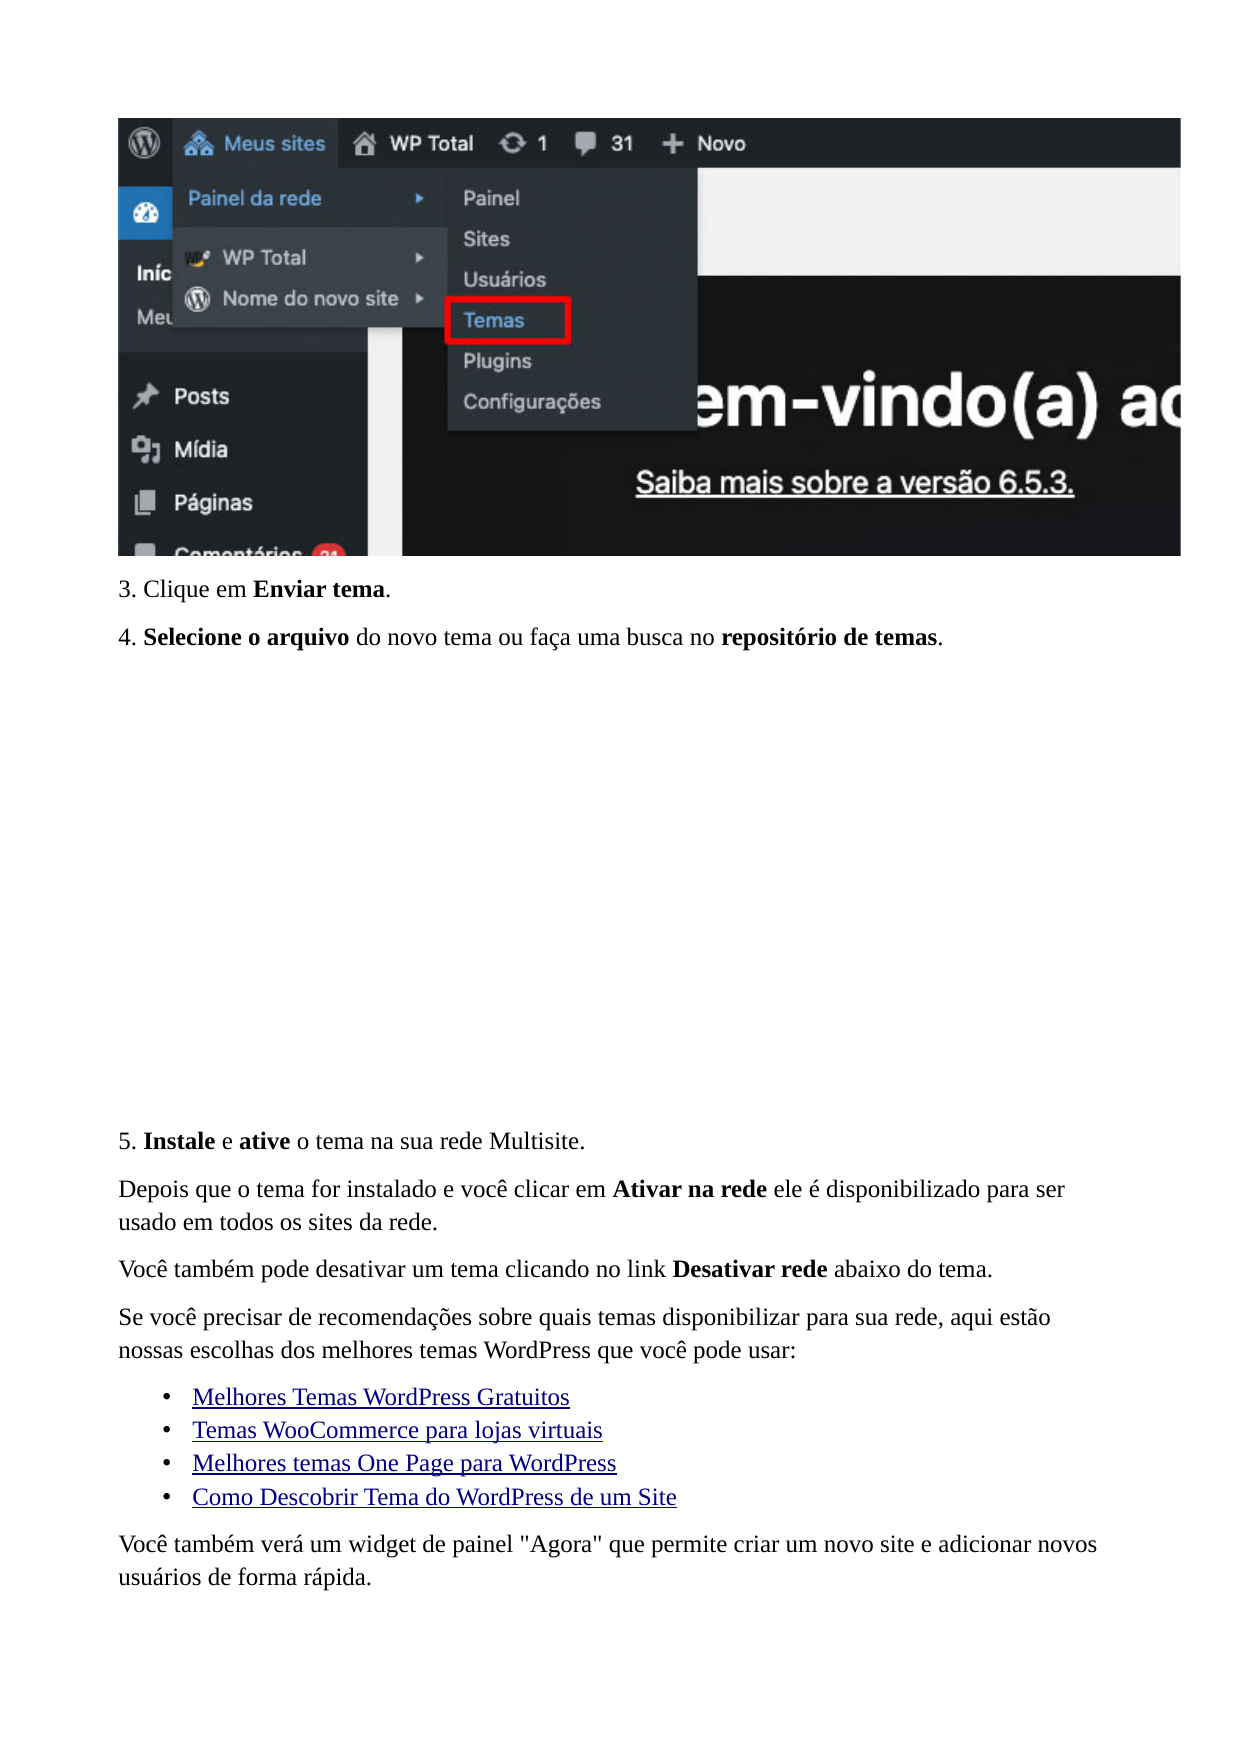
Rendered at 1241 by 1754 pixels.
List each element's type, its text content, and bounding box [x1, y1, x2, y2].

list Temas WooCommerce para lojas virtuais [162, 1416, 1122, 1444]
picture [118, 118, 1181, 556]
text Se você precisar de recomendações sobre quais temas disponibilizar para sua rede, aqui estão nossas escolhas dos melhores temas WordPress que você pode usar: [118, 1302, 1122, 1364]
text Depois que o tema for instalado e você clicar em Ativar na rede ele é disponibilizado para ser usado em todos os sites da rede. [118, 1174, 1122, 1235]
text 4. Selecione o arquivo do novo tema ou faça uma busca no repositório de temas. [118, 622, 1122, 651]
list Como Descobrir Tema do WordPress de um Site [162, 1482, 1122, 1510]
text 5. Instale e ative o tema na sua rede Multisite. [118, 1126, 1122, 1155]
list Melhores temas One Page para WordPress [162, 1448, 1122, 1477]
text Você também pode desativar um tema clicando no link Desativar rede abaixo do tema. [118, 1254, 1122, 1283]
text Você também verá um widget de painel "Agora" que permite criar um novo site e adicionar novos usuários de forma rápida. [118, 1529, 1122, 1591]
list Melhores Temas WordPress Gratuitos [162, 1382, 1122, 1411]
text 3. Clique em Enviar tema. [118, 574, 1122, 603]
